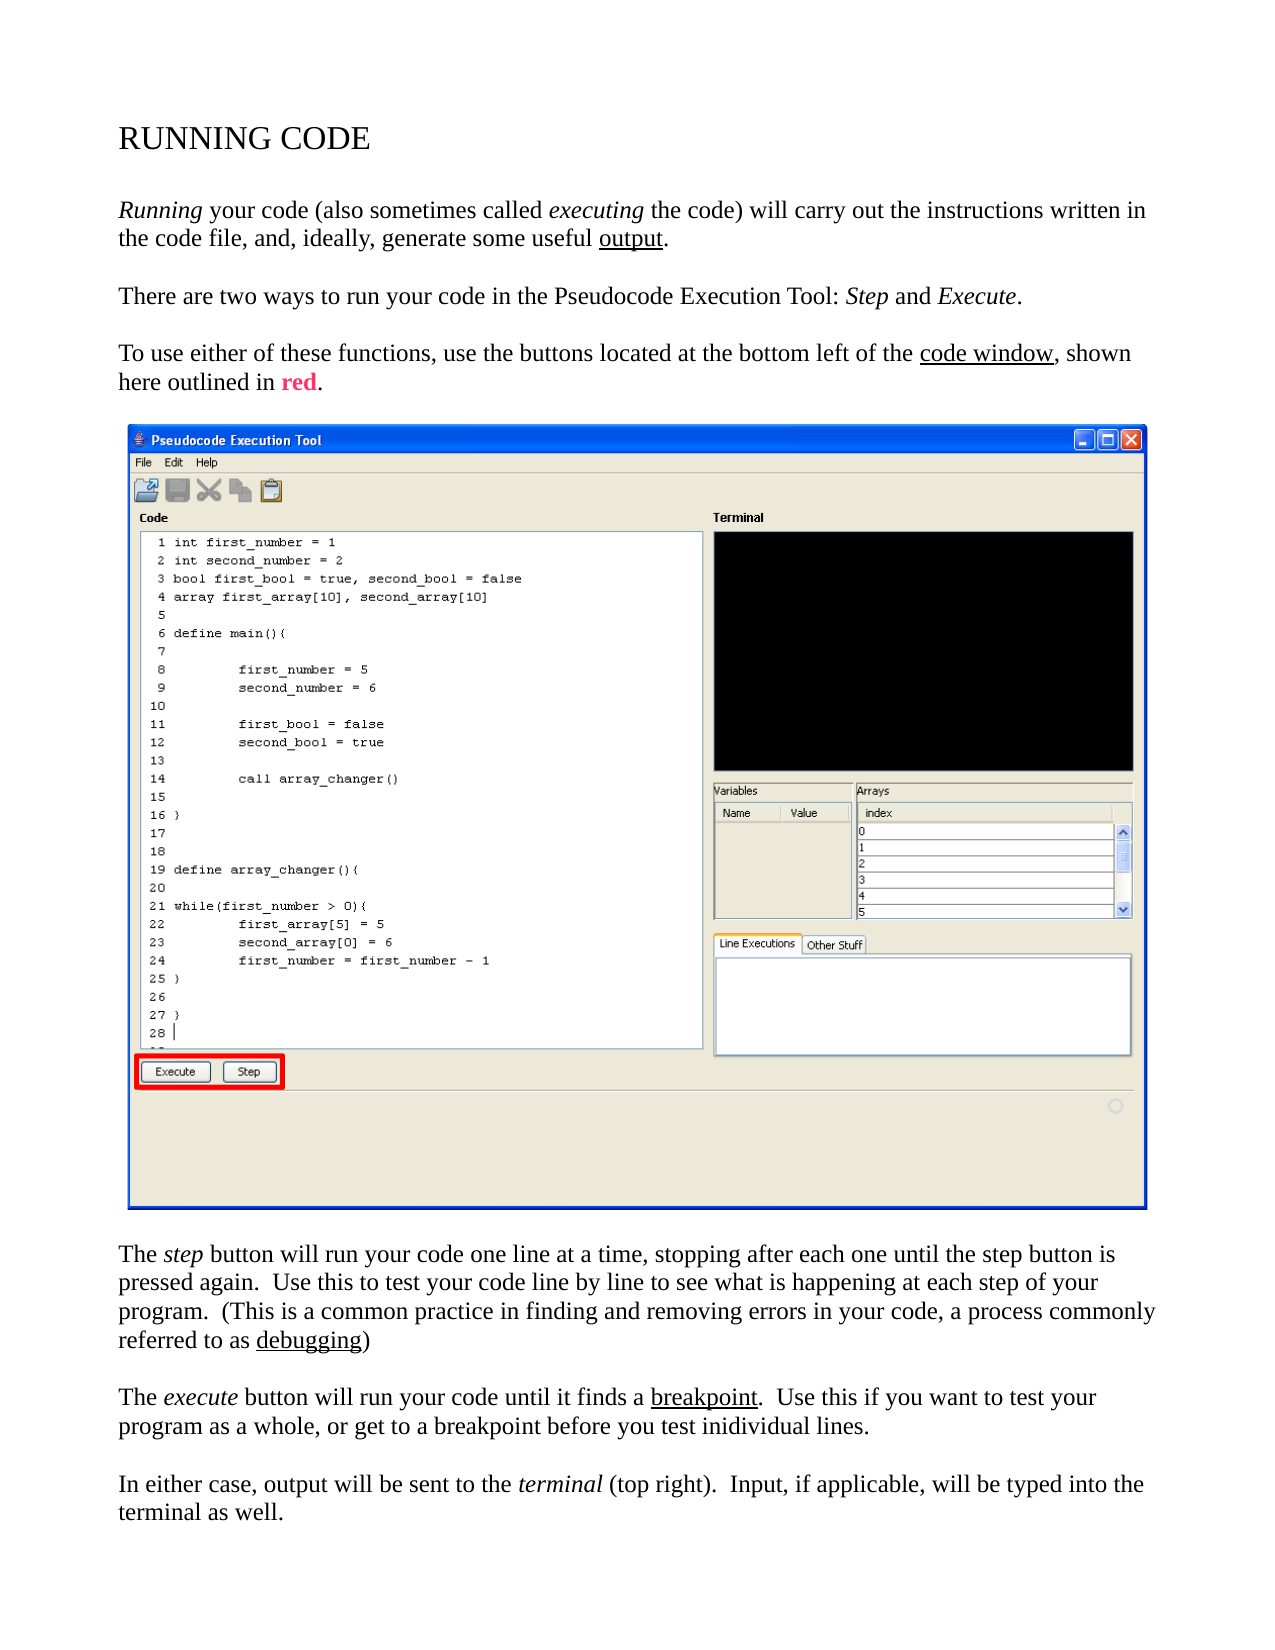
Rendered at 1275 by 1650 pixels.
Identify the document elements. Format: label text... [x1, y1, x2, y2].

text Running your code (also sometimes called executing the code) will carry out the instructions written in the code file, and, ideally, generate some useful output. [118, 195, 1157, 252]
text In either case, output will be sent to the terminal (top right). Input, if applicable, will be typed into the terminal as well. [118, 1469, 1157, 1526]
text There are two ways to run your code in the Pseudocode Execution Tool: Step and Execute. [118, 281, 1157, 310]
text The step button will run your code one line at a time, stopping after each one until the step button is pressed again. Use this to test your code line by line to see what is happening at each step of your program. (This is a common practice in finding and removing errors in your code, a process commonly referred to as debugging) [118, 1239, 1157, 1354]
picture [127, 424, 1148, 1210]
text The execute button will run your code until it finds a breakpoint. Use this if you want to test your program as a whole, or get to a breakpoint before you test inidividual lines. [118, 1382, 1157, 1440]
text RUNNING CODE [118, 118, 1157, 156]
text To use either of these functions, use the buttons located at the bottom left of the code window, shown here outlined in red. [118, 338, 1157, 396]
